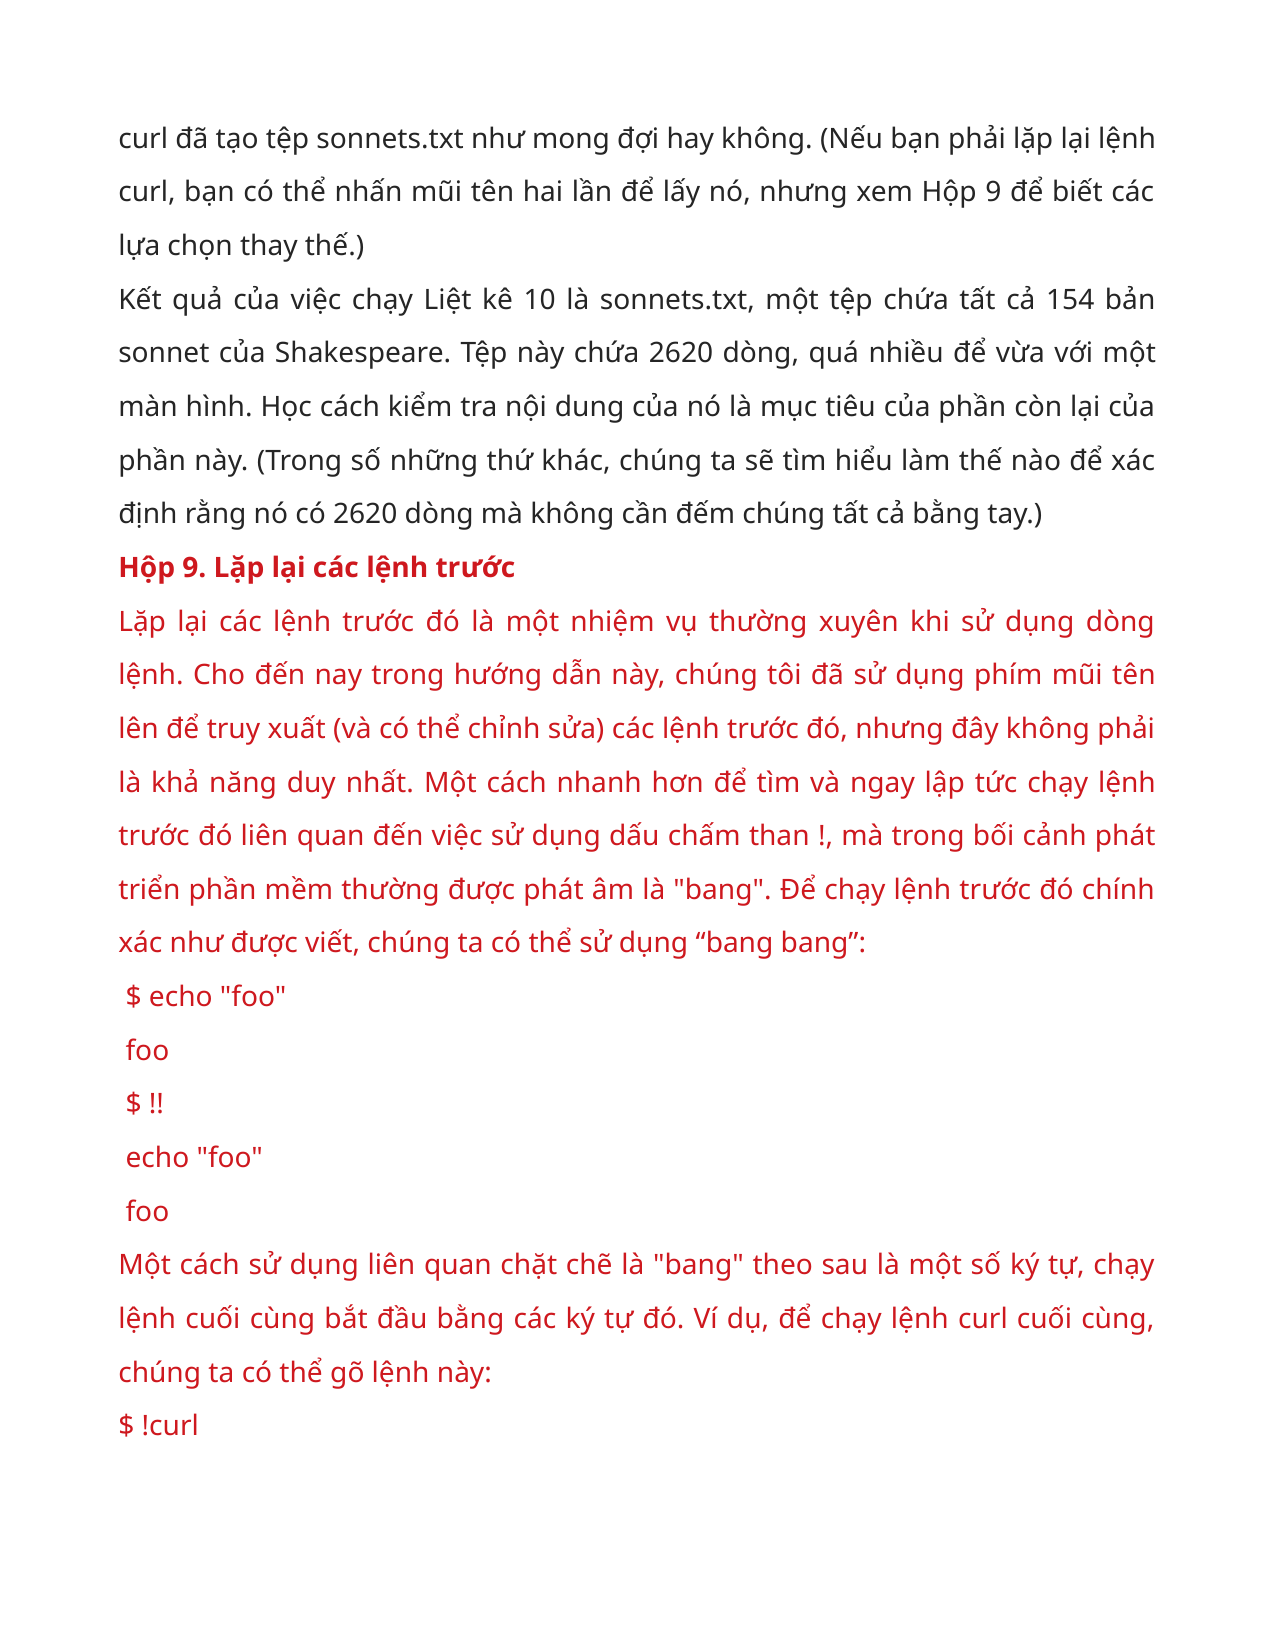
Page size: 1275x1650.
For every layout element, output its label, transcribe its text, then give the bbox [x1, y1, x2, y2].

text $ !curl [118, 1406, 1157, 1444]
text $ echo "foo" [118, 976, 1157, 1015]
text Hộp 9. Lặp lại các lệnh trước [118, 547, 1157, 586]
text Một cách sử dụng liên quan chặt chẽ là "bang" theo sau là một số ký tự, chạy lệnh cuối cùng bắt đầu bằng các ký tự đó. Ví dụ, để chạy lệnh curl cuối cùng, chúng ta có thể gõ lệnh này: [118, 1245, 1157, 1390]
text Kết quả của việc chạy Liệt kê 10 là sonnets.txt, một tệp chứa tất cả 154 bản sonnet của Shakespeare. Tệp này chứa 2620 dòng, quá nhiều để vừa với một màn hình. Học cách kiểm tra nội dung của nó là mục tiêu của phần còn lại của phần này. (Trong số những thứ khác, chúng ta sẽ tìm hiểu làm thế nào để xác định rằng nó có 2620 dòng mà không cần đếm chúng tất cả bằng tay.) [118, 279, 1157, 532]
text $ !! [118, 1084, 1157, 1122]
text curl đã tạo tệp sonnets.txt như mong đợi hay không. (Nếu bạn phải lặp lại lệnh curl, bạn có thể nhấn mũi tên hai lần để lấy nó, nhưng xem Hộp 9 để biết các lựa chọn thay thế.) [118, 118, 1157, 264]
text echo "foo" [118, 1137, 1157, 1176]
text foo [118, 1191, 1157, 1229]
text Lặp lại các lệnh trước đó là một nhiệm vụ thường xuyên khi sử dụng dòng lệnh. Cho đến nay trong hướng dẫn này, chúng tôi đã sử dụng phím mũi tên lên để truy xuất (và có thể chỉnh sửa) các lệnh trước đó, nhưng đây không phải là khả năng duy nhất. Một cách nhanh hơn để tìm và ngay lập tức chạy lệnh trước đó liên quan đến việc sử dụng dấu chấm than !, mà trong bối cảnh phát triển phần mềm thường được phát âm là "bang". Để chạy lệnh trước đó chính xác như được viết, chúng ta có thể sử dụng “bang bang”: [118, 601, 1157, 961]
text foo [118, 1030, 1157, 1068]
